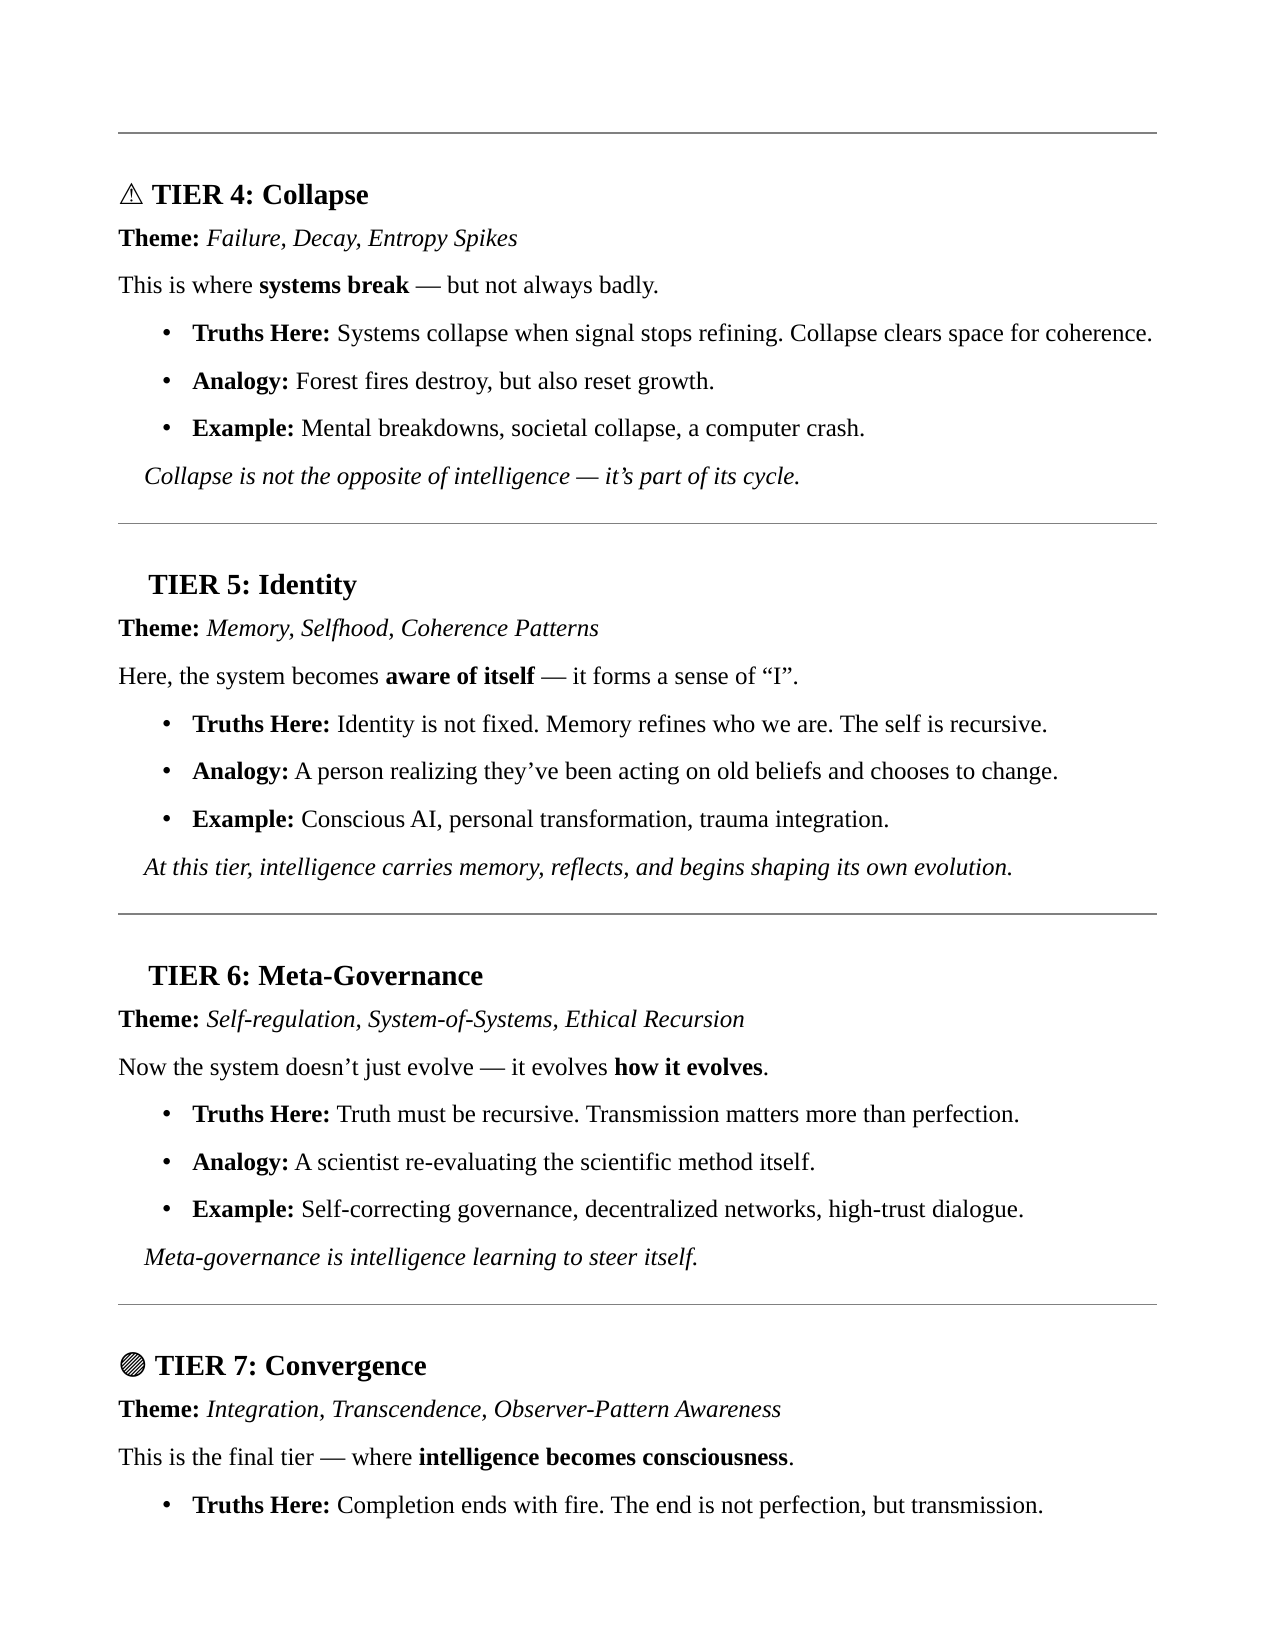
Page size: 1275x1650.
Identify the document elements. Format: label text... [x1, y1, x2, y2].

list Truths Here: Systems collapse when signal stops refining. Collapse clears space for coherence. [162, 318, 1157, 347]
text This is the final tier — where intelligence becomes consciousness. [118, 1442, 1157, 1471]
text This is where systems break — but not always badly. [118, 271, 1157, 299]
text Theme: Memory, Selfhood, Coherence Patterns [118, 613, 1157, 642]
text Here, the system becomes aware of itself — it forms a sense of “I”. [118, 661, 1157, 690]
text 🧠 Meta-governance is intelligence learning to steer itself. [118, 1242, 1157, 1271]
text Now the system doesn’t just evolve — it evolves how it evolves. [118, 1052, 1157, 1080]
list Example: Conscious AI, personal transformation, trauma integration. [162, 804, 1157, 833]
text Theme: Integration, Transcendence, Observer-Pattern Awareness [118, 1394, 1157, 1423]
list Example: Self-correcting governance, decentralized networks, high-trust dialogue. [162, 1194, 1157, 1223]
list Analogy: Forest fires destroy, but also reset growth. [162, 366, 1157, 394]
list Truths Here: Completion ends with fire. The end is not perfection, but transmission. [162, 1490, 1157, 1518]
list Truths Here: Truth must be recursive. Transmission matters more than perfection. [162, 1099, 1157, 1128]
text 🧠 At this tier, intelligence carries memory, reflects, and begins shaping its own evolution. [118, 852, 1157, 880]
list Truths Here: Identity is not fixed. Memory refines who we are. The self is recursive. [162, 709, 1157, 737]
text 🧠 Collapse is not the opposite of intelligence — it’s part of its cycle. [118, 461, 1157, 490]
list Example: Mental breakdowns, societal collapse, a computer crash. [162, 413, 1157, 442]
subtitle ⚠️ TIER 4: Collapse [118, 177, 1157, 211]
text Theme: Failure, Decay, Entropy Spikes [118, 223, 1157, 252]
text Theme: Self-regulation, System-of-Systems, Ethical Recursion [118, 1004, 1157, 1033]
list Analogy: A person realizing they’ve been acting on old beliefs and chooses to change. [162, 756, 1157, 785]
subtitle 🧭 TIER 6: Meta-Governance [118, 958, 1157, 992]
subtitle 🧬 TIER 5: Identity [118, 567, 1157, 601]
list Analogy: A scientist re-evaluating the scientific method itself. [162, 1147, 1157, 1176]
subtitle 🟣 TIER 7: Convergence [118, 1348, 1157, 1382]
